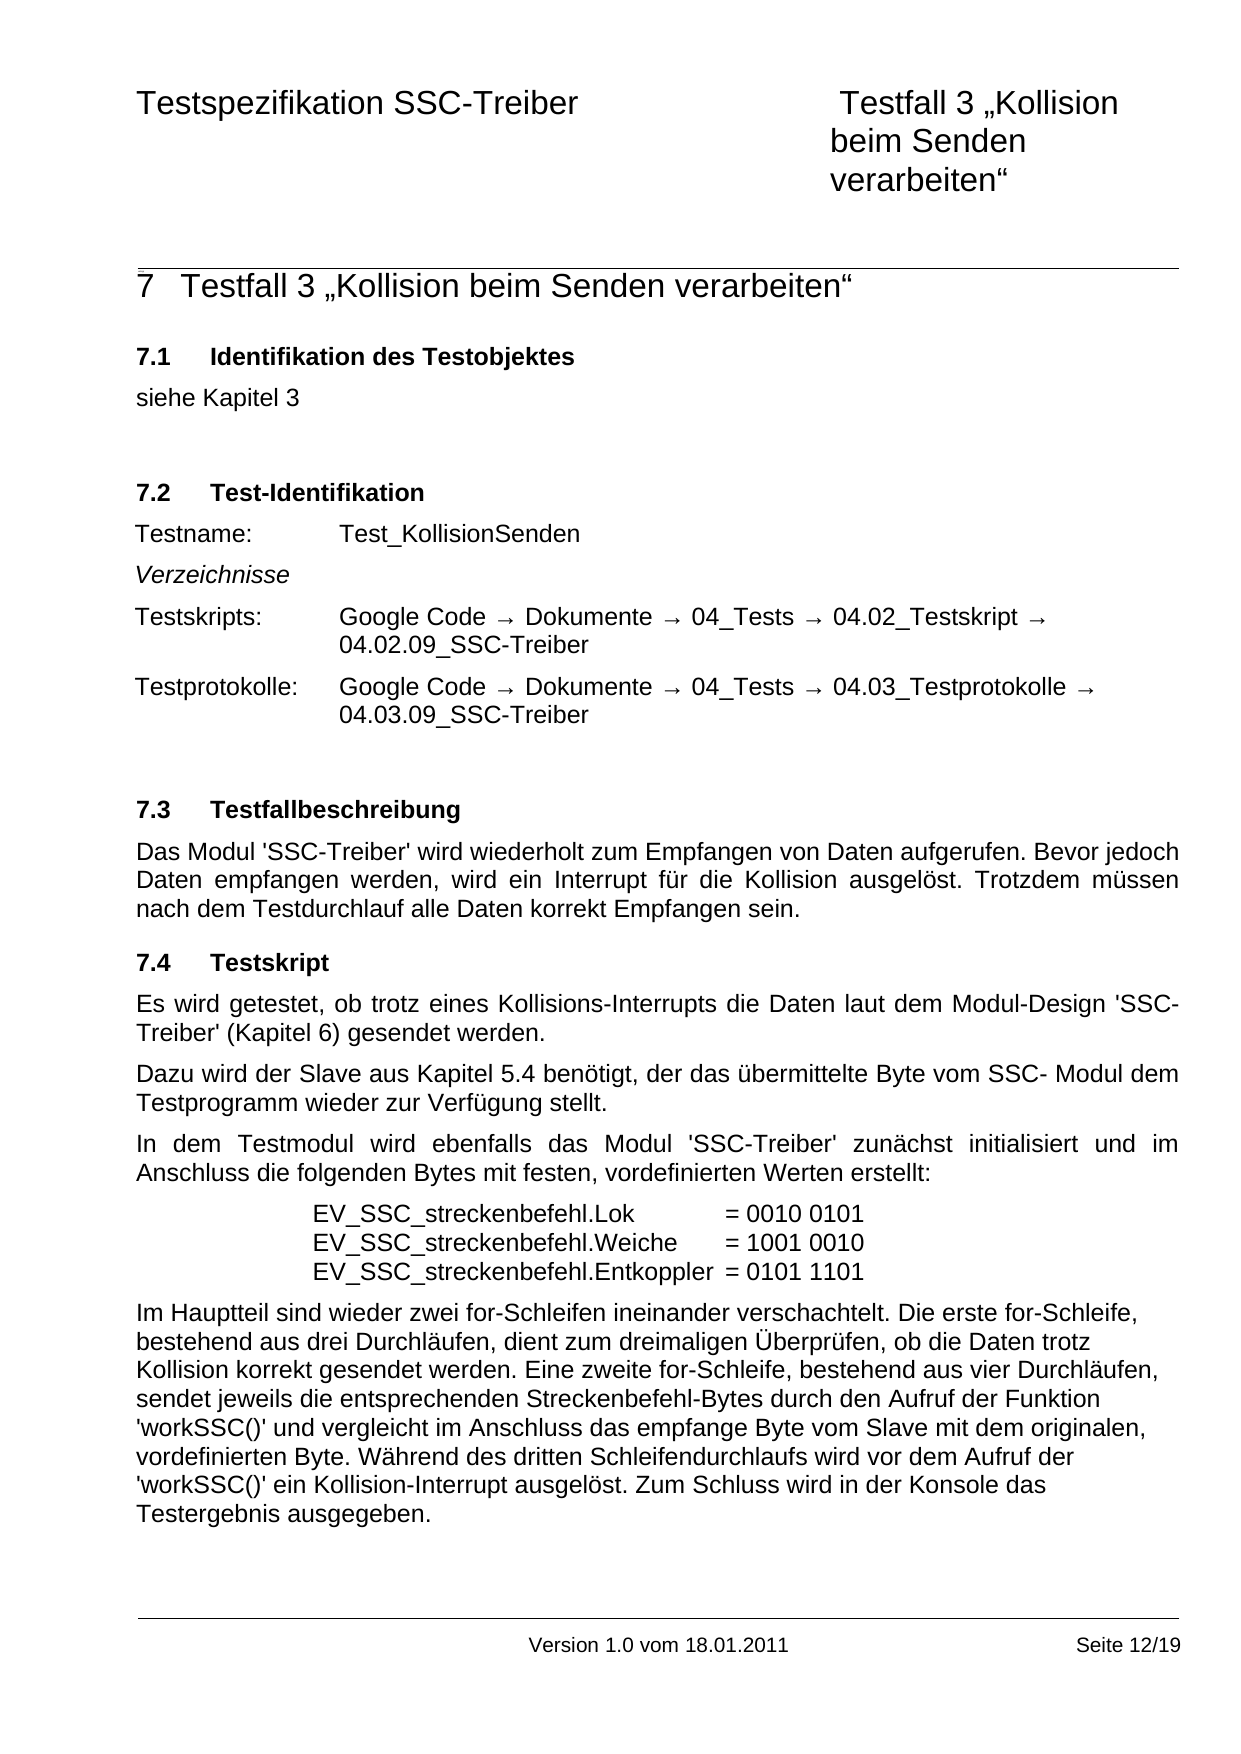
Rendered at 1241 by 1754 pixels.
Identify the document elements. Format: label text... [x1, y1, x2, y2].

text EV_SSC_streckenbefehl.Weiche = 1001 0010 [312, 1228, 1181, 1257]
text Testskripts: Google Code → Dokumente → 04_Tests → 04.02_Testskript → 04.02.09_SSC-Treiber [134, 602, 1181, 659]
text Verzeichnisse [134, 561, 1181, 589]
text Dazu wird der Slave aus Kapitel 5.4 benötigt, der das übermittelte Byte vom SSC- Modul dem Testprogramm wieder zur Verfügung stellt. [136, 1059, 1181, 1117]
text In dem Testmodul wird ebenfalls das Modul 'SSC-Treiber' zunächst initialisiert und im Anschluss die folgenden Bytes mit festen, vordefinierten Werten erstellt: [136, 1129, 1181, 1187]
text Im Hauptteil sind wieder zwei for-Schleifen ineinander verschachtelt. Die erste for-Schleife, bestehend aus drei Durchläufen, dient zum dreimaligen Überprüfen, ob die Daten trotz Kollision korrekt gesendet werden. Eine zweite for-Schleife, bestehend aus vier Durchläufen, sendet jeweils die entsprechenden Streckenbefehl-Bytes durch den Aufruf der Funktion 'workSSC()' und vergleicht im Anschluss das empfange Byte vom Slave mit dem originalen, vordefinierten Byte. Während des dritten Schleifendurchlaufs wird vor dem Aufruf der 'workSSC()' ein Kollision-Interrupt ausgelöst. Zum Schluss wird in der Konsole das Testergebnis ausgegeben. [136, 1298, 1181, 1528]
subtitle Testskript [136, 948, 1181, 977]
text Testname: Test_KollisionSenden [134, 519, 1181, 548]
text EV_SSC_streckenbefehl.Lok = 0010 0101 [312, 1199, 1181, 1228]
subtitle Testfall 3 „Kollision beim Senden verarbeiten“ [136, 289, 1181, 304]
text Das Modul 'SSC-Treiber' wird wiederholt zum Empfangen von Daten aufgerufen. Bevor jedoch Daten empfangen werden, wird ein Interrupt für die Kollision ausgelöst. Trotzdem müssen nach dem Testdurchlauf alle Daten korrekt Empfangen sein. [136, 837, 1181, 923]
subtitle Testfallbeschreibung [136, 796, 1181, 824]
subtitle Identifikation des Testobjektes [136, 342, 1181, 371]
text siehe Kapitel 3 [136, 383, 1181, 412]
subtitle Test-Identifikation [136, 478, 1181, 507]
text Es wird getestet, ob trotz eines Kollisions-Interrupts die Daten laut dem Modul-Design 'SSC-Treiber' (Kapitel 6) gesendet werden. [136, 989, 1181, 1047]
text Testprotokolle: Google Code → Dokumente → 04_Tests → 04.03_Testprotokolle → 04.03.09_SSC-Treiber [134, 672, 1181, 729]
text EV_SSC_streckenbefehl.Entkoppler = 0101 1101 [312, 1257, 1181, 1286]
